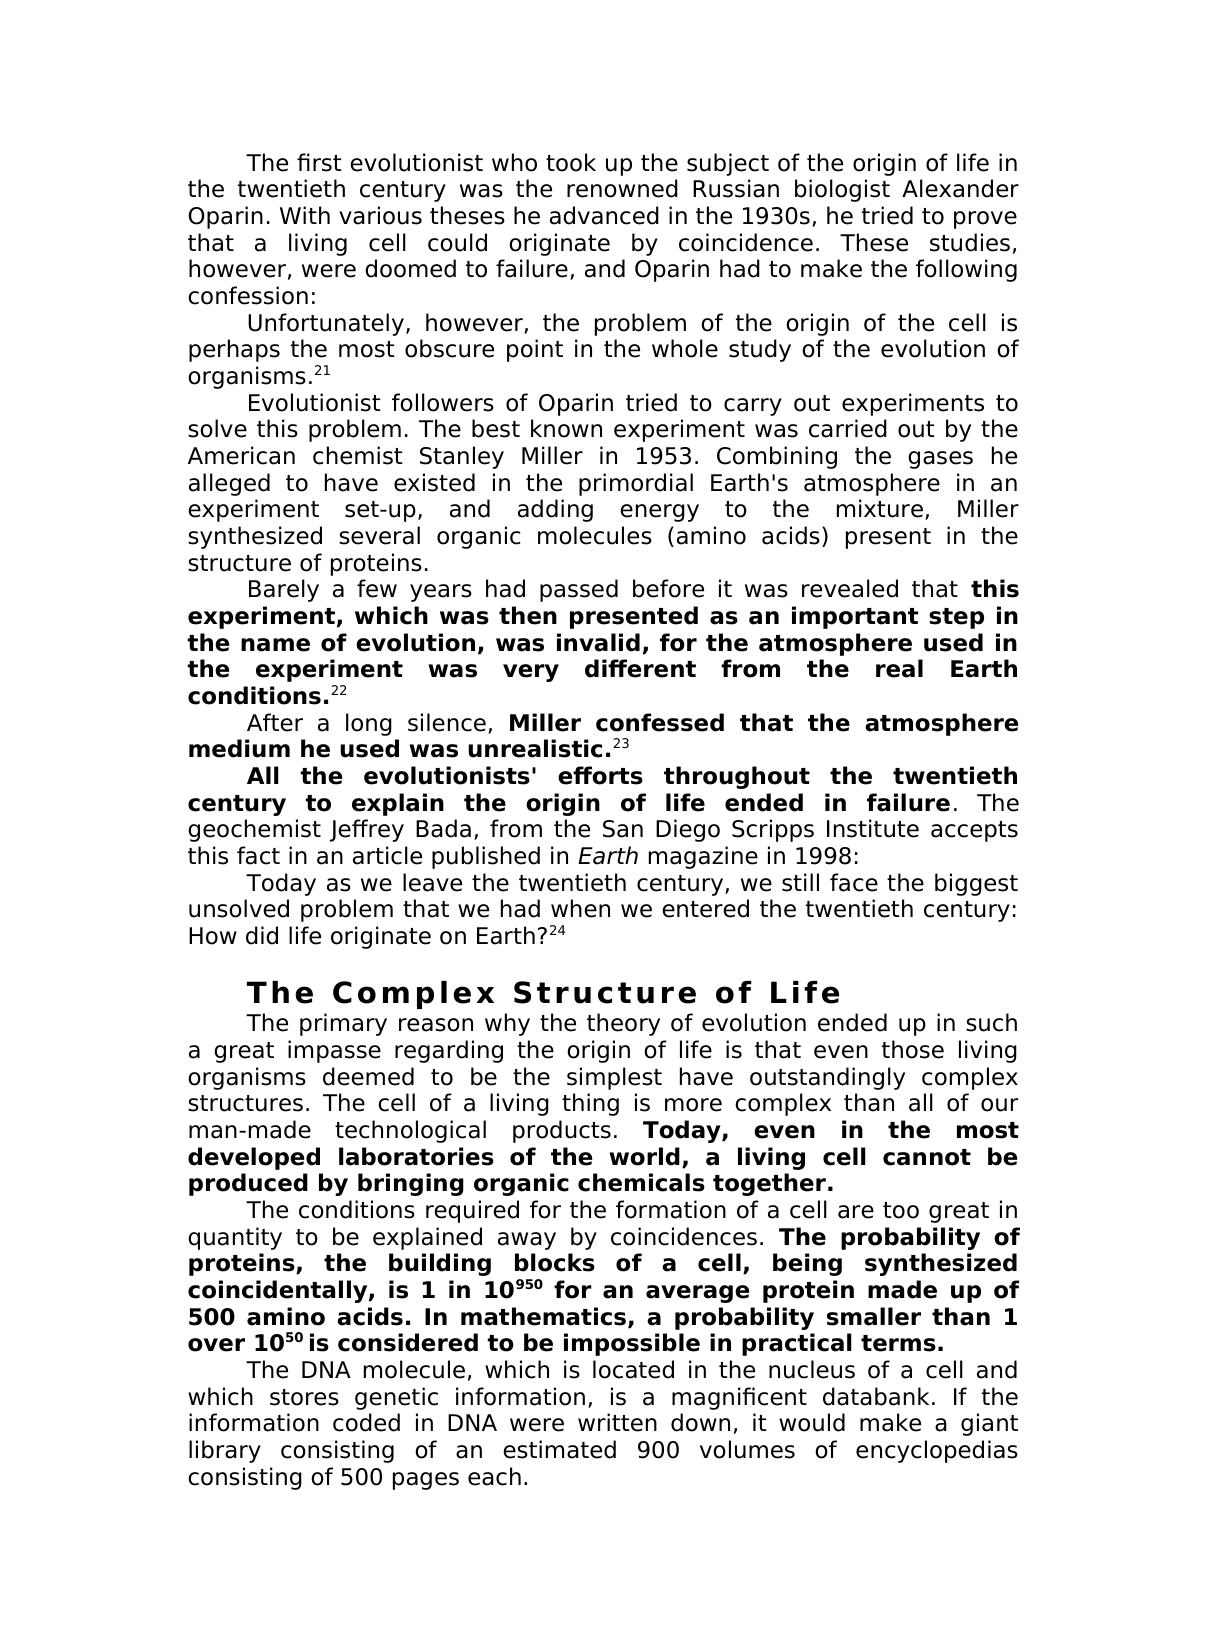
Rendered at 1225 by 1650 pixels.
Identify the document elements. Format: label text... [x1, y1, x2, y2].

text The primary reason why the theory of evolution ended up in such a great impasse regarding the origin of life is that even those living organisms deemed to be the simplest have outstandingly complex structures. The cell of a living thing is more complex than all of our man-made technological products. Today, even in the most developed laboratories of the world, a living cell cannot be produced by bringing organic chemicals together. [187, 1011, 1020, 1197]
text Today as we leave the twentieth century, we still face the biggest unsolved problem that we had when we entered the twentieth century: How did life originate on Earth?24 [187, 870, 1020, 950]
text After a long silence, Miller confessed that the atmosphere medium he used was unrealistic.23 [187, 710, 1020, 763]
text The DNA molecule, which is located in the nucleus of a cell and which stores genetic information, is a magnificent databank. If the information coded in DNA were written down, it would make a giant library consisting of an estimated 900 volumes of encyclopedias consisting of 500 pages each. [187, 1357, 1020, 1491]
text Evolutionist followers of Oparin tried to carry out experiments to solve this problem. The best known experiment was carried out by the American chemist Stanley Miller in 1953. Combining the gases he alleged to have existed in the primordial Earth's atmosphere in an experiment set-up, and adding energy to the mixture, Miller synthesized several organic molecules (amino acids) present in the structure of proteins. [187, 390, 1020, 577]
text The first evolutionist who took up the subject of the origin of life in the twentieth century was the renowned Russian biologist Alexander Oparin. With various theses he advanced in the 1930s, he tried to prove that a living cell could originate by coincidence. These studies, however, were doomed to failure, and Oparin had to make the following confession: [187, 150, 1020, 310]
text Unfortunately, however, the problem of the origin of the cell is perhaps the most obscure point in the whole study of the evolution of organisms.21 [187, 310, 1020, 390]
text The conditions required for the formation of a cell are too great in quantity to be explained away by coincidences. The probability of proteins, the building blocks of a cell, being synthesized coincidentally, is 1 in 10950 for an average protein made up of 500 amino acids. In mathematics, a probability smaller than 1 over 1050 is considered to be impossible in practical terms. [187, 1197, 1020, 1357]
text The Complex Structure of Life [187, 977, 1020, 1011]
text All the evolutionists' efforts throughout the twentieth century to explain the origin of life ended in failure. The geochemist Jeffrey Bada, from the San Diego Scripps Institute accepts this fact in an article published in Earth magazine in 1998: [187, 763, 1020, 870]
text Barely a few years had passed before it was revealed that this experiment, which was then presented as an important step in the name of evolution, was invalid, for the atmosphere used in the experiment was very different from the real Earth conditions.22 [187, 577, 1020, 710]
